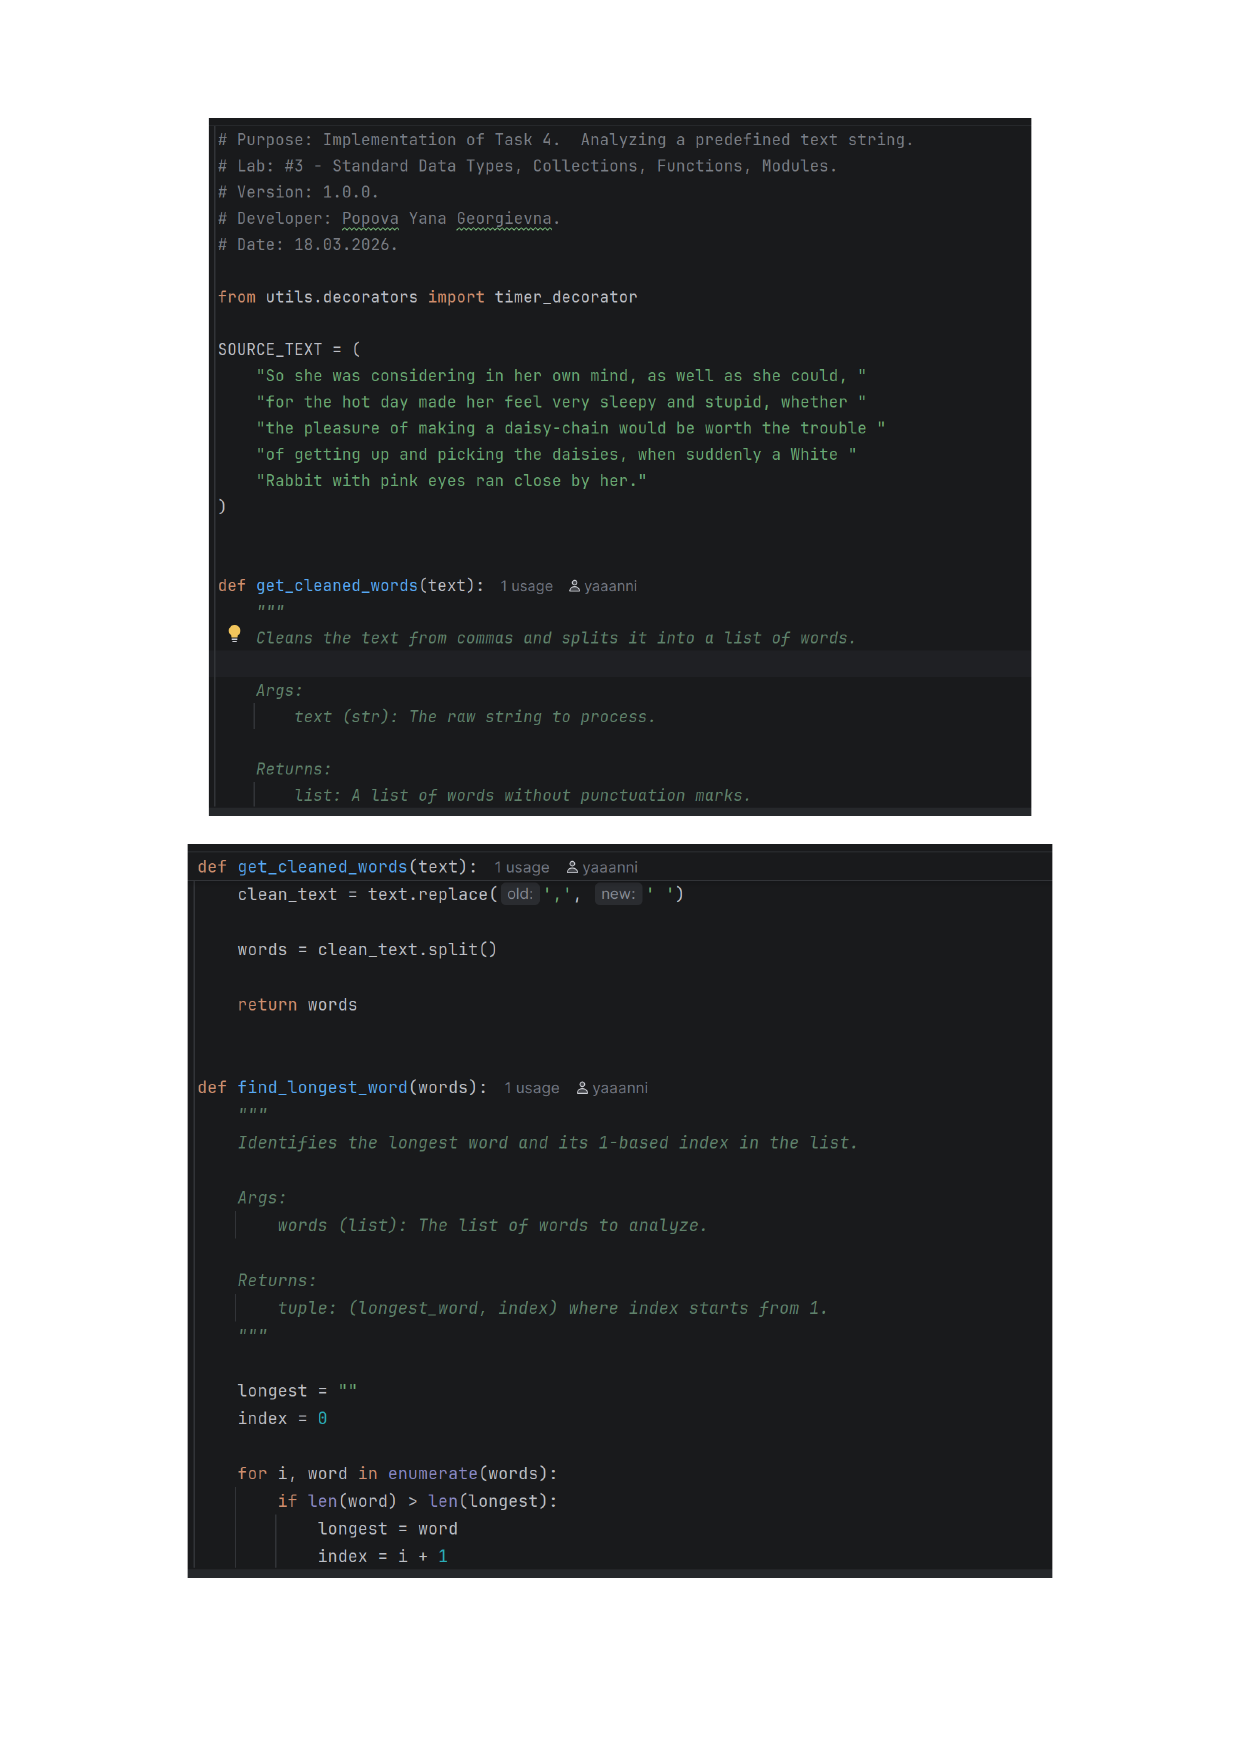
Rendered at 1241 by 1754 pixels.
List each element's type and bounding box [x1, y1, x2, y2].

picture [187, 844, 1053, 1578]
picture [208, 118, 1032, 816]
